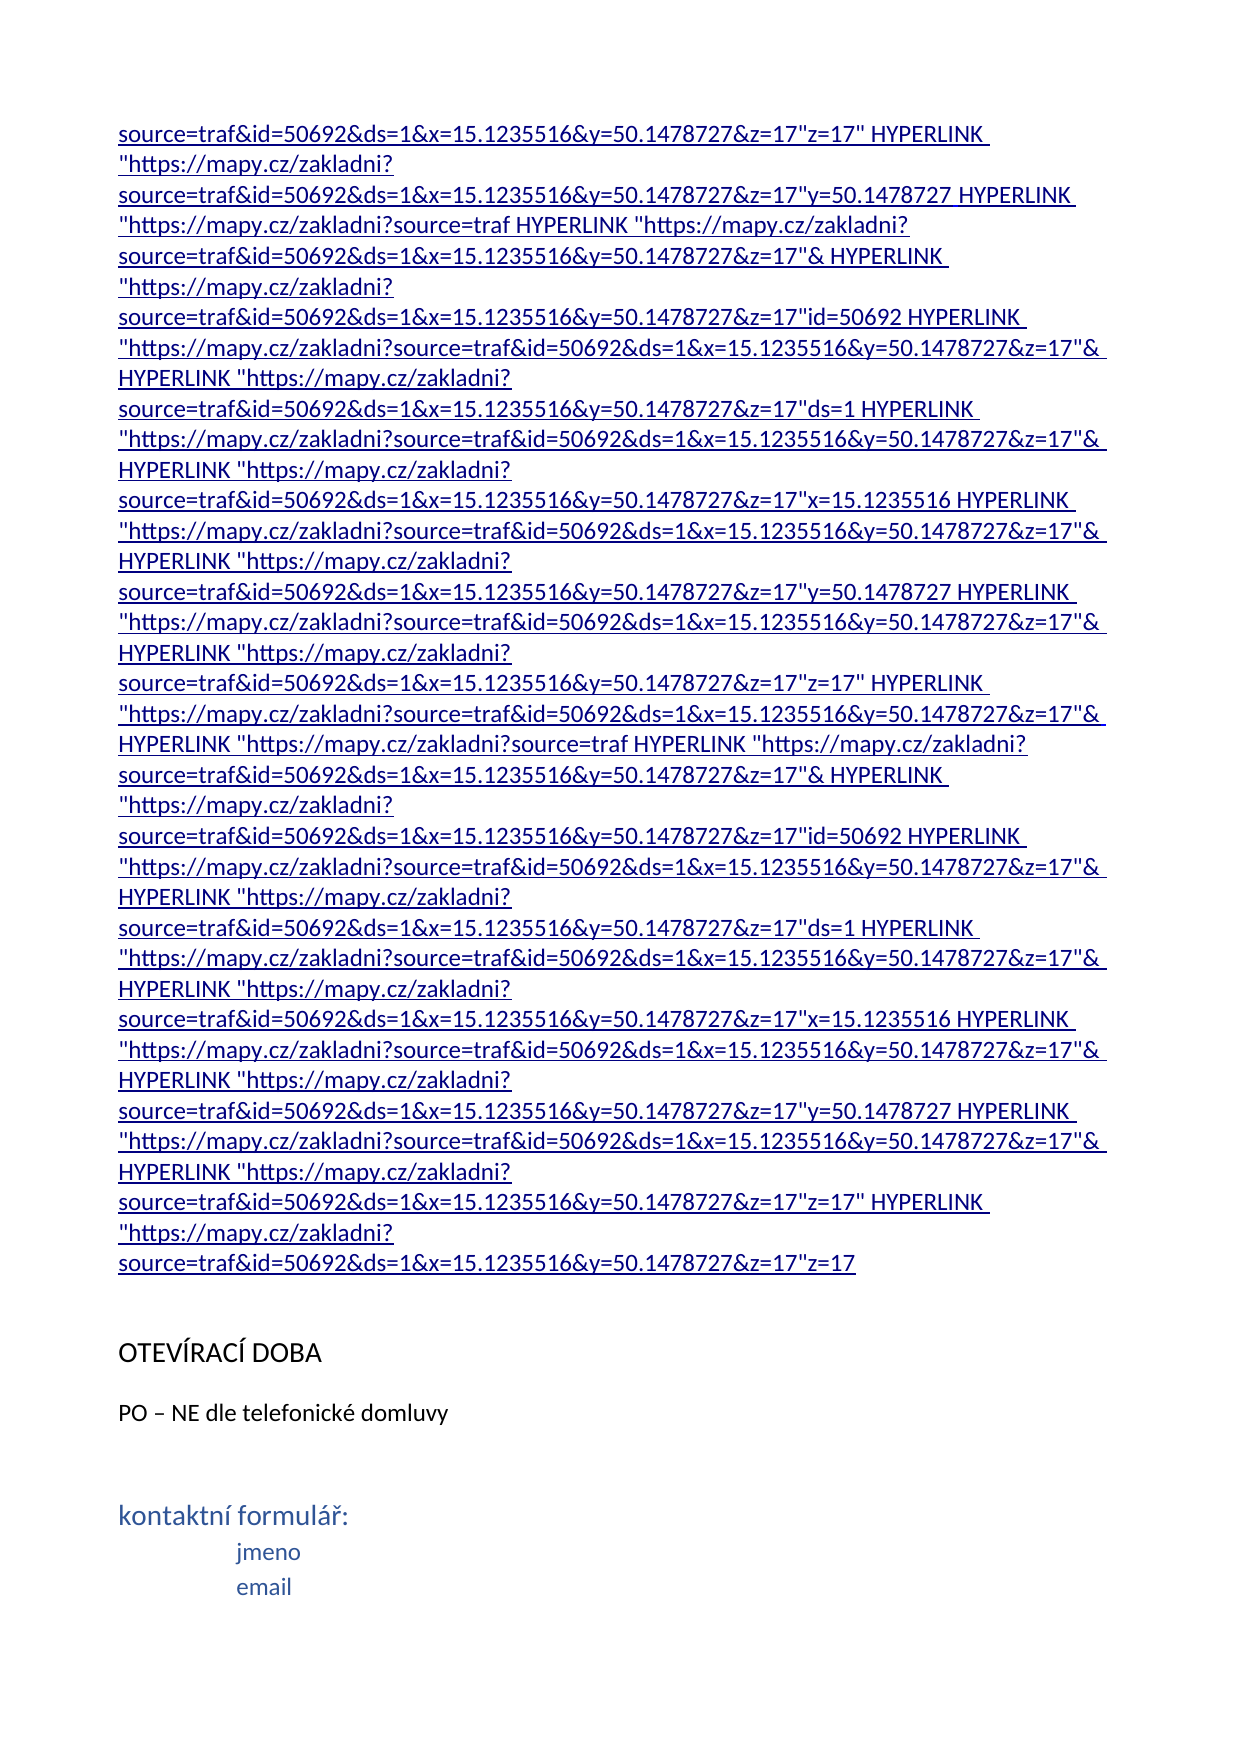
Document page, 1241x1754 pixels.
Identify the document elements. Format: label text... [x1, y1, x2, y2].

text PO – NE dle telefonické domluvy [118, 1398, 1122, 1428]
text email [118, 1571, 1122, 1602]
text jmeno [118, 1536, 1122, 1567]
text OTEVÍRACÍ DOBA [118, 1334, 1122, 1369]
text kontaktní formulář: [118, 1497, 1122, 1532]
text source=traf&id=50692&ds=1&x=15.1235516&y=50.1478727&z=17"z=17" HYPERLINK "https://mapy.cz/zakladni?source=traf&id=50692&ds=1&x=15.1235516&y=50.1478727&z=17"y=50.1478727 HYPERLINK "https://mapy.cz/zakladni?source=traf HYPERLINK "https://mapy.cz/zakladni?source=traf&id=50692&ds=1&x=15.1235516&y=50.1478727&z=17"& HYPERLINK "https://mapy.cz/zakladni?source=traf&id=50692&ds=1&x=15.1235516&y=50.1478727&z=17"id=50692 HYPERLINK "https://mapy.cz/zakladni?source=traf&id=50692&ds=1&x=15.1235516&y=50.1478727&z=17"& HYPERLINK "https://mapy.cz/zakladni?source=traf&id=50692&ds=1&x=15.1235516&y=50.1478727&z=17"ds=1 HYPERLINK "https://mapy.cz/zakladni?source=traf&id=50692&ds=1&x=15.1235516&y=50.1478727&z=17"& HYPERLINK "https://mapy.cz/zakladni?source=traf&id=50692&ds=1&x=15.1235516&y=50.1478727&z=17"x=15.1235516 HYPERLINK "https://mapy.cz/zakladni?source=traf&id=50692&ds=1&x=15.1235516&y=50.1478727&z=17"& HYPERLINK "https://mapy.cz/zakladni?source=traf&id=50692&ds=1&x=15.1235516&y=50.1478727&z=17"y=50.1478727 HYPERLINK "https://mapy.cz/zakladni?source=traf&id=50692&ds=1&x=15.1235516&y=50.1478727&z=17"& HYPERLINK "https://mapy.cz/zakladni?source=traf&id=50692&ds=1&x=15.1235516&y=50.1478727&z=17"z=17" HYPERLINK "https://mapy.cz/zakladni?source=traf&id=50692&ds=1&x=15.1235516&y=50.1478727&z=17"& HYPERLINK "https://mapy.cz/zakladni?source=traf HYPERLINK "https://mapy.cz/zakladni?source=traf&id=50692&ds=1&x=15.1235516&y=50.1478727&z=17"& HYPERLINK "https://mapy.cz/zakladni?source=traf&id=50692&ds=1&x=15.1235516&y=50.1478727&z=17"id=50692 HYPERLINK "https://mapy.cz/zakladni?source=traf&id=50692&ds=1&x=15.1235516&y=50.1478727&z=17"& HYPERLINK "https://mapy.cz/zakladni?source=traf&id=50692&ds=1&x=15.1235516&y=50.1478727&z=17"ds=1 HYPERLINK "https://mapy.cz/zakladni?source=traf&id=50692&ds=1&x=15.1235516&y=50.1478727&z=17"& HYPERLINK "https://mapy.cz/zakladni?source=traf&id=50692&ds=1&x=15.1235516&y=50.1478727&z=17"x=15.1235516 HYPERLINK "https://mapy.cz/zakladni?source=traf&id=50692&ds=1&x=15.1235516&y=50.1478727&z=17"& HYPERLINK "https://mapy.cz/zakladni?source=traf&id=50692&ds=1&x=15.1235516&y=50.1478727&z=17"y=50.1478727 HYPERLINK "https://mapy.cz/zakladni?source=traf&id=50692&ds=1&x=15.1235516&y=50.1478727&z=17"& HYPERLINK "https://mapy.cz/zakladni?source=traf&id=50692&ds=1&x=15.1235516&y=50.1478727&z=17"z=17" HYPERLINK "https://mapy.cz/zakladni?source=traf&id=50692&ds=1&x=15.1235516&y=50.1478727&z=17"z=17 [118, 118, 1122, 1278]
